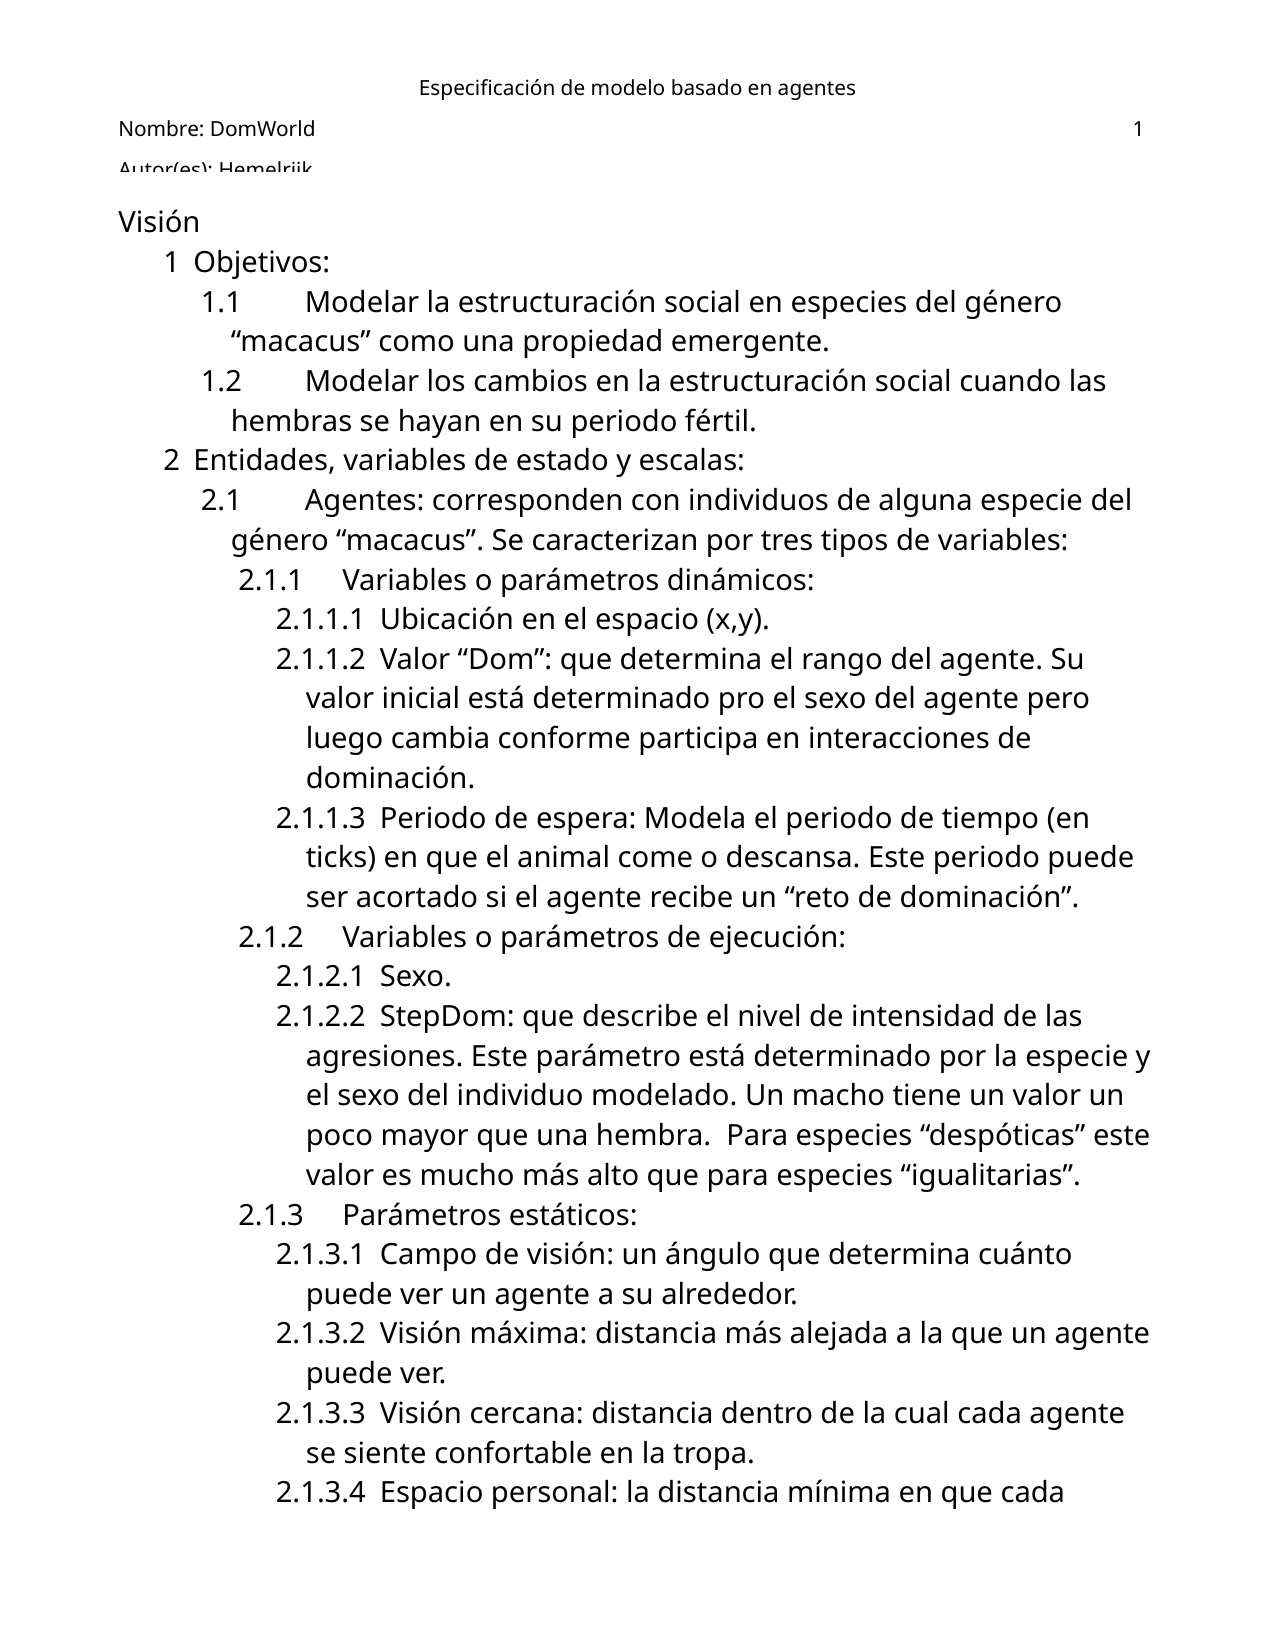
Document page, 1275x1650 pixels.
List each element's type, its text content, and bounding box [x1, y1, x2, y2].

list Variables o parámetros de ejecución: [231, 916, 1157, 956]
list Campo de visión: un ángulo que determina cuánto puede ver un agente a su alrededor. [268, 1233, 1157, 1313]
list Entidades, variables de estado y escalas: [156, 440, 1157, 479]
list Objetivos: [156, 241, 1157, 281]
list Visión cercana: distancia dentro de la cual cada agente se siente confortable en la tropa. [268, 1392, 1157, 1472]
list Modelar la estructuración social en especies del género “macacus” como una propiedad emergente. [193, 281, 1157, 360]
list Valor “Dom”: que determina el rango del agente. Su valor inicial está determinado pro el sexo del agente pero luego cambia conforme participa en interacciones de dominación. [268, 638, 1157, 797]
list Parámetros estáticos: [231, 1194, 1157, 1233]
list Espacio personal: la distancia mínima en que cada [268, 1472, 1157, 1511]
list Variables o parámetros dinámicos: [231, 559, 1157, 598]
list StepDom: que describe el nivel de intensidad de las agresiones. Este parámetro está determinado por la especie y el sexo del individuo modelado. Un macho tiene un valor un poco mayor que una hembra. Para especies “despóticas” este valor es mucho más alto que para especies “igualitarias”. [268, 995, 1157, 1194]
list Periodo de espera: Modela el periodo de tiempo (en ticks) en que el animal come o descansa. Este periodo puede ser acortado si el agente recibe un “reto de dominación”. [268, 797, 1157, 916]
text Visión [118, 202, 1157, 241]
list Sexo. [268, 956, 1157, 995]
list Ubicación en el espacio (x,y). [268, 598, 1157, 638]
list Modelar los cambios en la estructuración social cuando las hembras se hayan en su periodo fértil. [193, 360, 1157, 440]
list Visión máxima: distancia más alejada a la que un agente puede ver. [268, 1313, 1157, 1392]
list Agentes: corresponden con individuos de alguna especie del género “macacus”. Se caracterizan por tres tipos de variables: [193, 479, 1157, 559]
